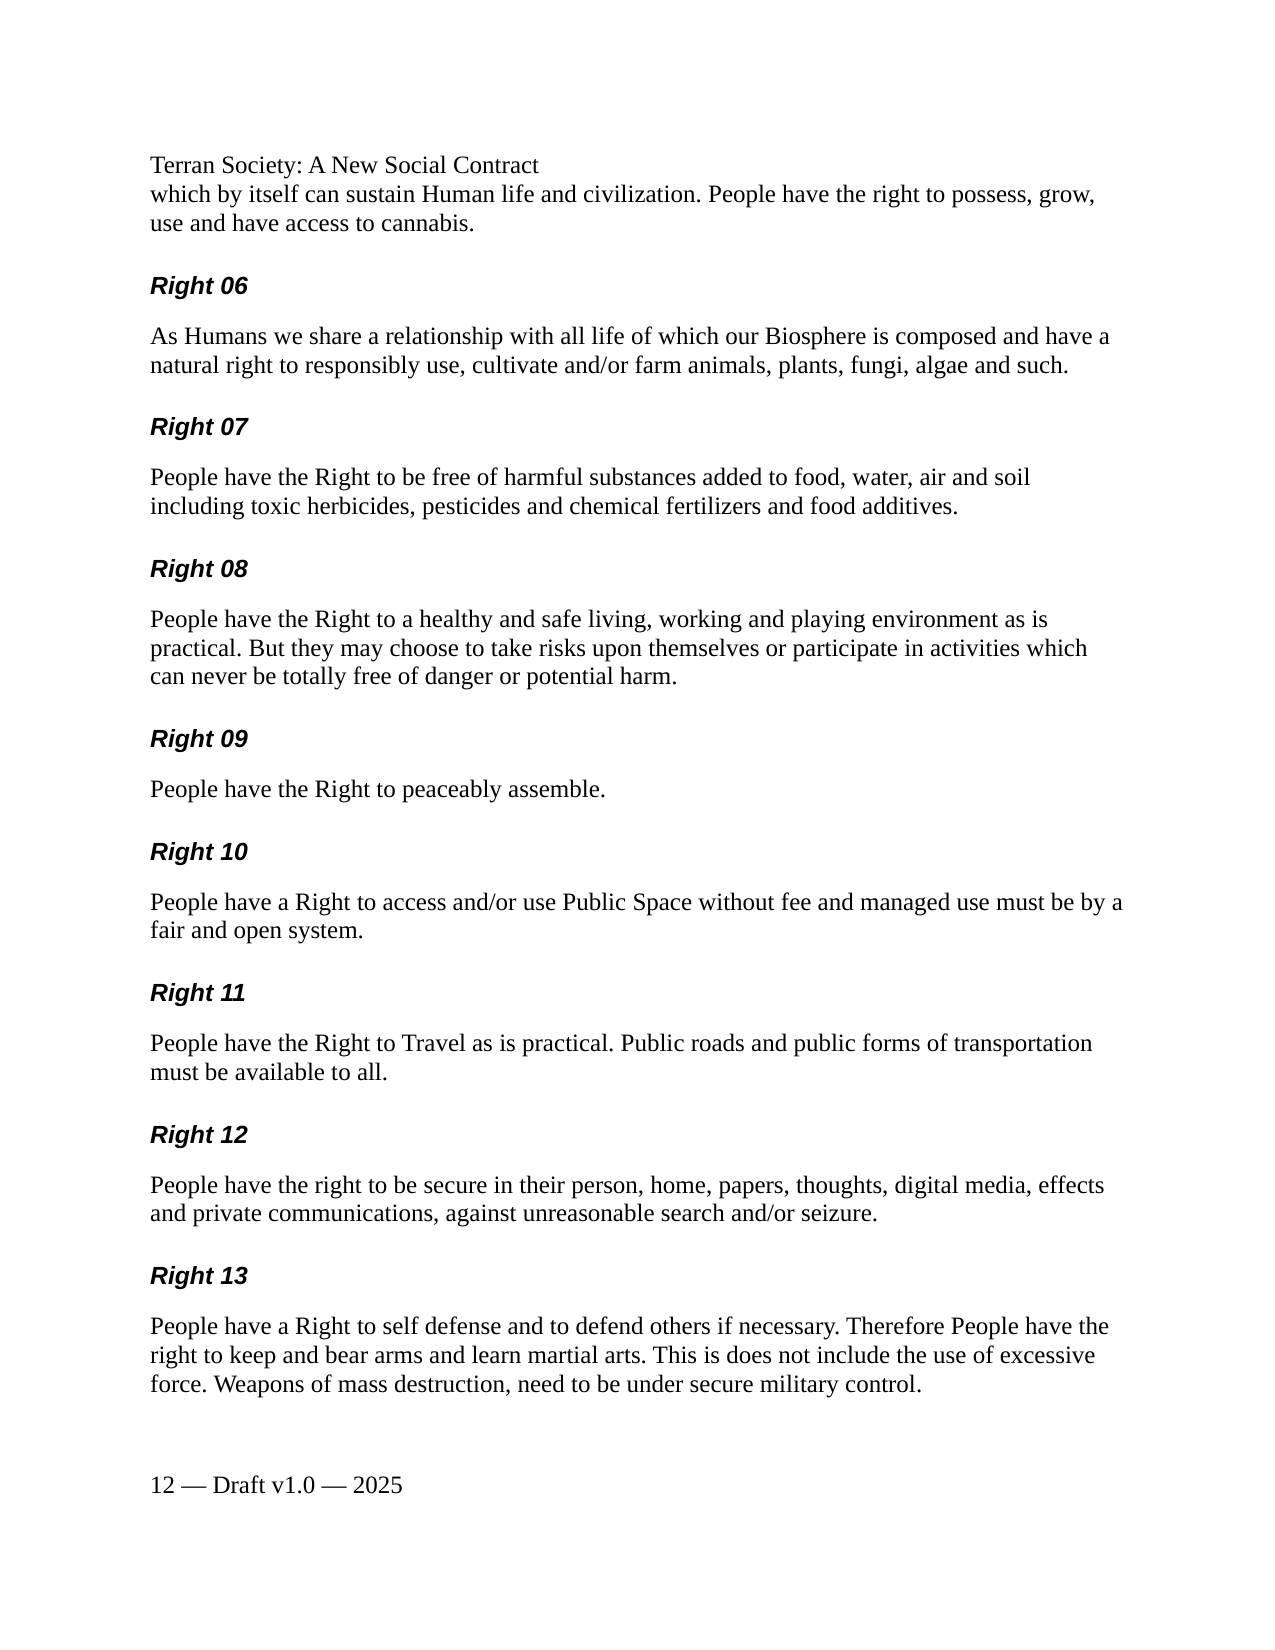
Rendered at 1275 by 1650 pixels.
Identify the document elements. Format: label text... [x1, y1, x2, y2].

text which by itself can sustain Human life and civilization. People have the right to possess, grow, use and have access to cannabis. [150, 179, 1125, 237]
text People have the Right to be free of harmful substances added to food, water, air and soil including toxic herbicides, pesticides and chemical fertilizers and food additives. [150, 462, 1125, 520]
subtitle Right 09 [150, 724, 1125, 753]
subtitle Right 08 [150, 554, 1125, 582]
subtitle Right 13 [150, 1261, 1125, 1290]
text People have the Right to peaceably assemble. [150, 774, 1125, 803]
subtitle Right 07 [150, 412, 1125, 441]
text People have the Right to Travel as is practical. Public roads and public forms of transportation must be available to all. [150, 1028, 1125, 1086]
text People have the right to be secure in their person, home, papers, thoughts, digital media, effects and private communications, against unreasonable search and/or seizure. [150, 1170, 1125, 1227]
subtitle Right 06 [150, 271, 1125, 299]
text People have a Right to self defense and to defend others if necessary. Therefore People have the right to keep and bear arms and learn martial arts. This is does not include the use of excessive force. Weapons of mass destruction, need to be under secure military control. [150, 1311, 1125, 1397]
subtitle Right 10 [150, 837, 1125, 865]
subtitle Right 12 [150, 1120, 1125, 1148]
text As Humans we share a relationship with all life of which our Biosphere is composed and have a natural right to responsibly use, cultivate and/or farm animals, plants, fungi, algae and such. [150, 321, 1125, 378]
text People have a Right to access and/or use Public Space without fee and managed use must be by a fair and open system. [150, 887, 1125, 944]
subtitle Right 11 [150, 978, 1125, 1007]
text People have the Right to a healthy and safe living, working and playing environment as is practical. But they may choose to take risks upon themselves or participate in activities which can never be totally free of danger or potential harm. [150, 604, 1125, 690]
